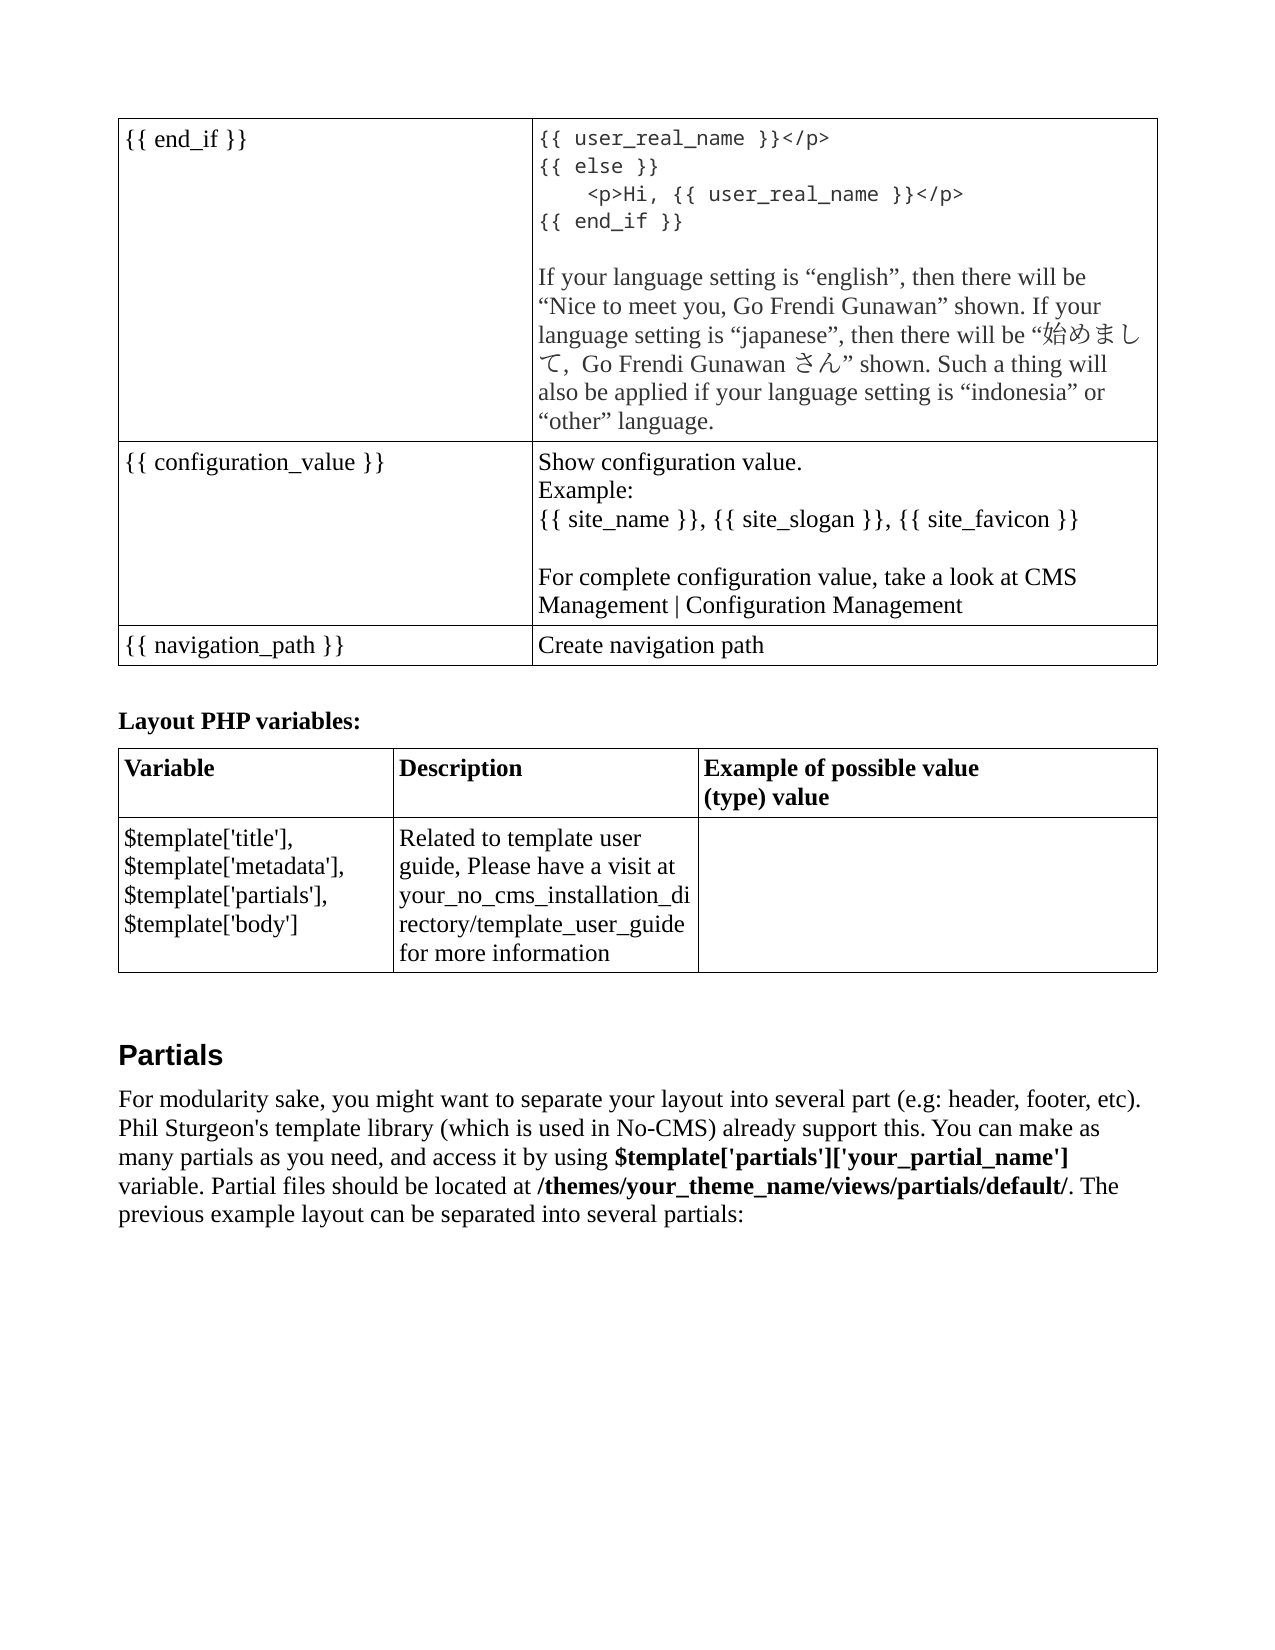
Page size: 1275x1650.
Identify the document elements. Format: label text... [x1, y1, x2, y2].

table_cell Create navigation path [533, 626, 1157, 665]
table_header Example of possible value (type) value [699, 749, 1157, 817]
table_cell {{ user_real_name }}</p> {{ else }} <p>Hi, {{ user_real_name }}</p> {{ end_if }} If your language setting is “english”, then there will be “Nice to meet you, Go Frendi Gunawan” shown. If your language setting is “japanese”, then there will be “始めまして, Go Frendi Gunawan さん” shown. Such a thing will also be applied if your language setting is “indonesia” or “other” language. [533, 119, 1157, 441]
text Layout PHP variables: [118, 706, 1157, 735]
text For modularity sake, you might want to separate your layout into several part (e.g: header, footer, etc). Phil Sturgeon's template library (which is used in No-CMS) already support this. You can make as many partials as you need, and access it by using $template['partials']['your_partial_name'] variable. Partial files should be located at /themes/your_theme_name/views/partials/default/. The previous example layout can be separated into several partials: [118, 1084, 1157, 1228]
table_cell {{ end_if }} [119, 119, 532, 441]
table_cell [699, 818, 1157, 972]
table_cell Related to template user guide, Please have a visit at your_no_cms_installation_directory/template_user_guide for more information [394, 818, 698, 972]
subtitle Partials [118, 1038, 1157, 1072]
table_cell $template['title'], $template['metadata'], $template['partials'], $template['body'] [119, 818, 393, 972]
table_cell {{ navigation_path }} [119, 626, 532, 665]
table_cell Show configuration value. Example: {{ site_name }}, {{ site_slogan }}, {{ site_favicon }} For complete configuration value, take a look at CMS Management | Configuration Management [533, 442, 1157, 625]
table_header Variable [119, 749, 393, 817]
table_cell {{ configuration_value }} [119, 442, 532, 625]
table_header Description [394, 749, 698, 817]
